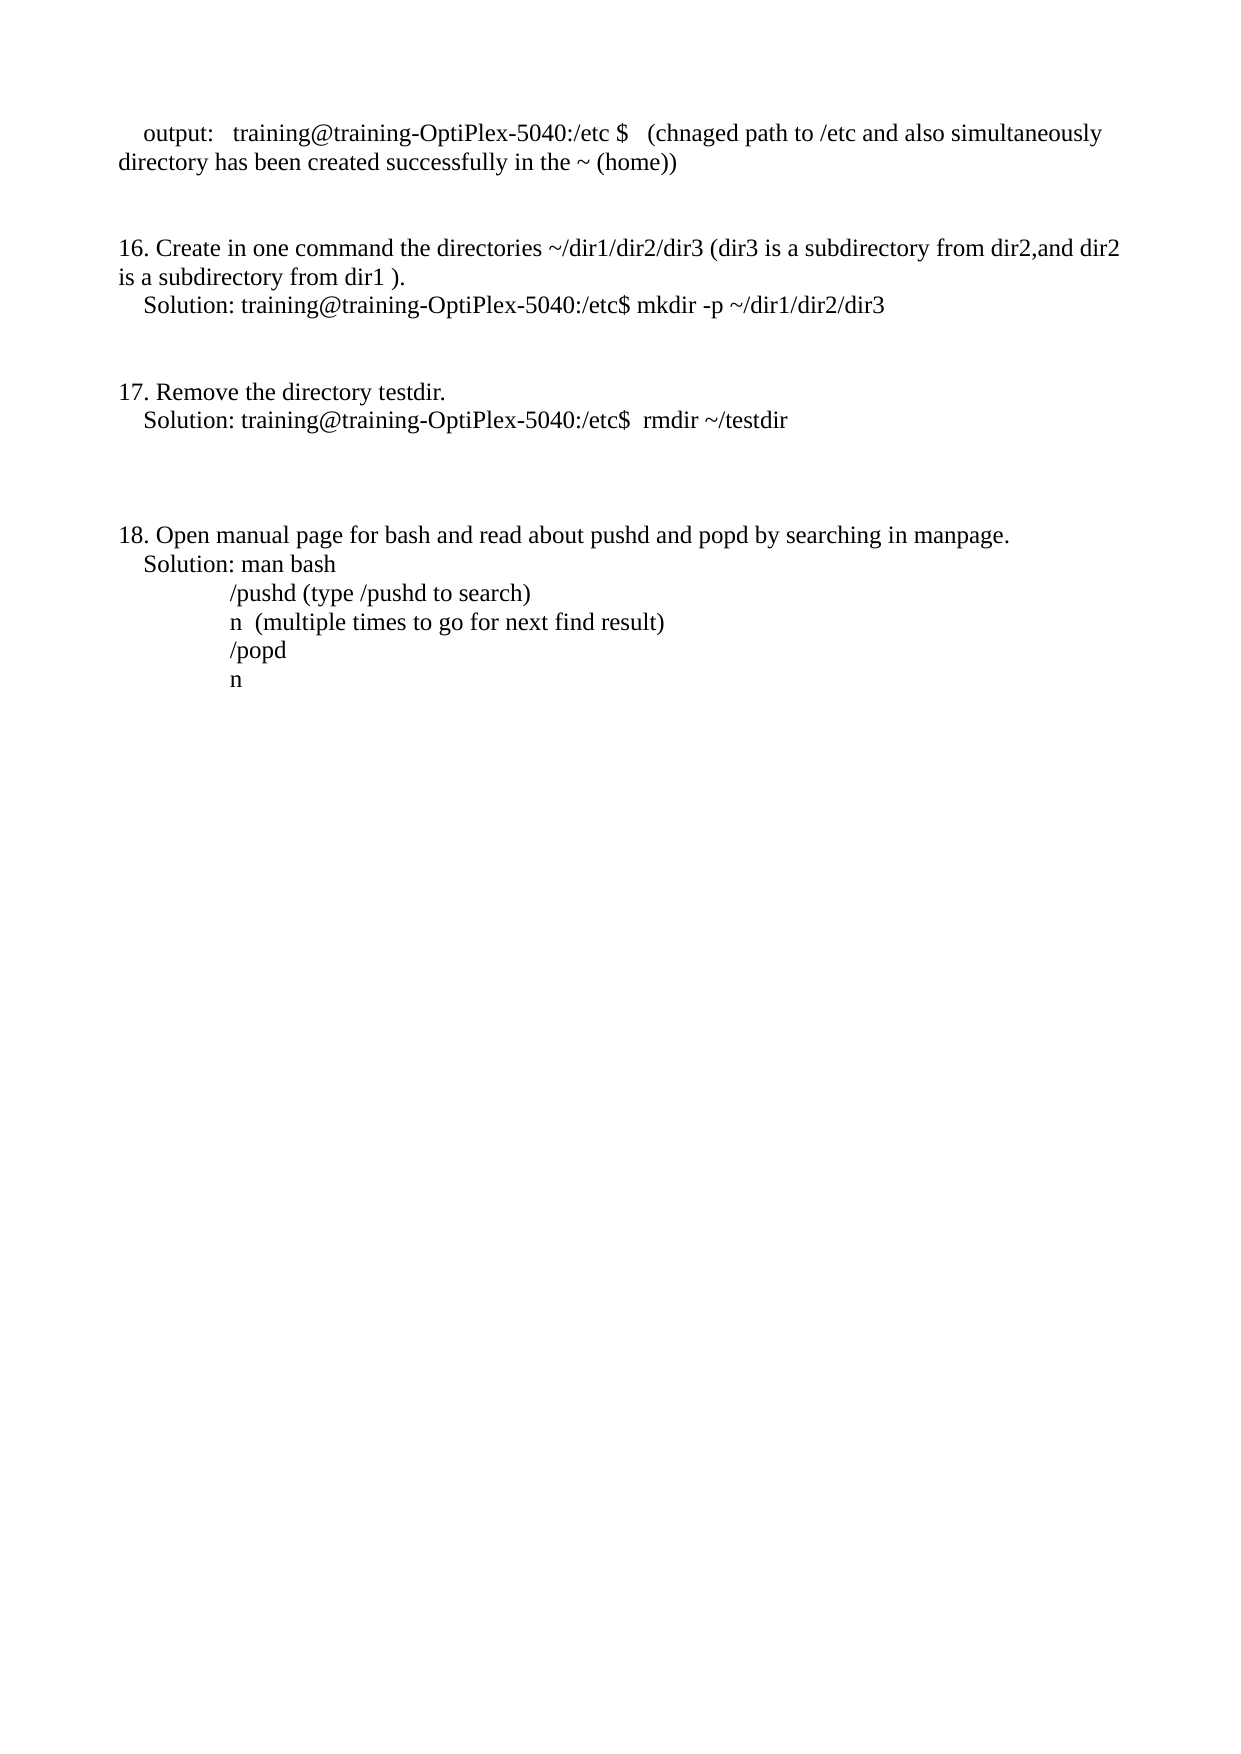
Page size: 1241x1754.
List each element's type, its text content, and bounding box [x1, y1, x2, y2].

text /pushd (type /pushd to search) [118, 578, 1122, 607]
text n [118, 664, 1122, 693]
text n (multiple times to go for next find result) [118, 607, 1122, 636]
text Solution: man bash [118, 549, 1122, 578]
text 18. Open manual page for bash and read about pushd and popd by searching in manpage. [118, 521, 1122, 549]
text /popd [118, 636, 1122, 664]
text Solution: training@training-OptiPlex-5040:/etc$ rmdir ~/testdir [118, 406, 1122, 434]
text Solution: training@training-OptiPlex-5040:/etc$ mkdir -p ~/dir1/dir2/dir3 [118, 291, 1122, 319]
text 17. Remove the directory testdir. [118, 377, 1122, 406]
text output: training@training-OptiPlex-5040:/etc $ (chnaged path to /etc and also simultaneously directory has been created successfully in the ~ (home)) [118, 118, 1122, 176]
text 16. Create in one command the directories ~/dir1/dir2/dir3 (dir3 is a subdirectory from dir2,and dir2 is a subdirectory from dir1 ). [118, 233, 1122, 291]
